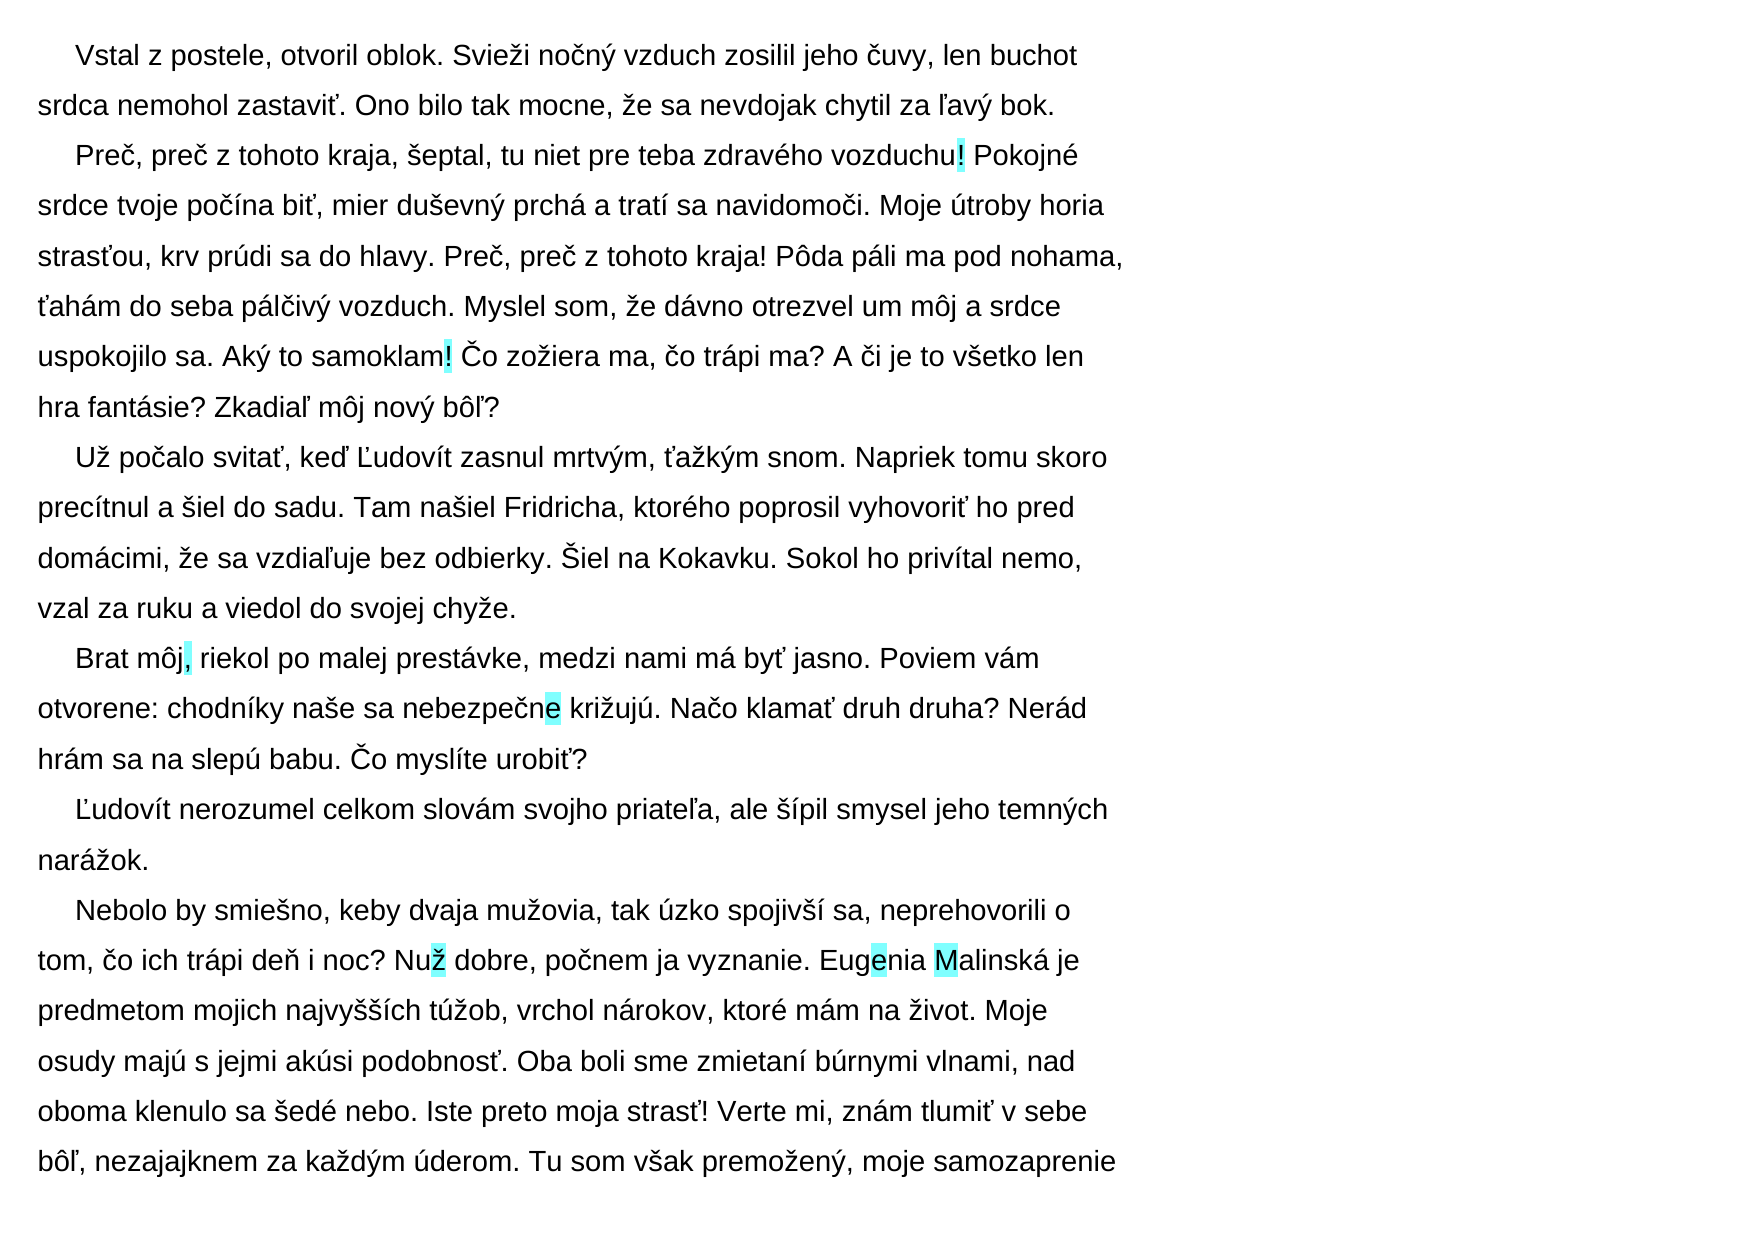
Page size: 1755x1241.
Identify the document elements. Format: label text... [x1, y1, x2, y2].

text Vstal z postele, otvoril oblok. Svieži nočný vzduch zosilil jeho čuvy, len buchot srdca ne­mohol zastaviť. Ono bilo tak mocne, že sa ne­vdojak chytil za ľavý bok. [37, 37, 1130, 121]
text Brat môj, riekol po malej prestávke, medzi nami má byť jasno. Poviem vám otvorene: chod­níky naše sa nebezpečne križujú. Načo klamať druh druha? Nerád hrám sa na slepú babu. Čo myslíte urobiť? [37, 641, 1130, 775]
text Nebolo by smiešno, keby dvaja mužovia, tak úzko spojivší sa, neprehovorili o tom, čo ich trápi deň i noc? Nuž dobre, počnem ja vy­znanie. Eugenia Malinská je predmetom mojich najvyšších túžob, vrchol nárokov, ktoré mám na život. Moje osudy majú s jejmi akúsi po­dobnosť. Oba boli sme zmietaní búrnymi vlnami, nad oboma klenulo sa šedé nebo. Iste preto moja strasť! Verte mi, znám tlumiť v sebe bôľ, nezajajknem za každým úderom. Tu som však premožený, moje samozaprenie [37, 893, 1130, 1178]
text Ľudovít nerozumel celkom slovám svojho priateľa, ale šípil smysel jeho temných narážok. [37, 792, 1130, 876]
text Preč, preč z tohoto kraja, šeptal, tu niet pre teba zdravého vozduchu! Pokojné srdce tvoje počína biť, mier duševný prchá a tratí sa navidomoči. Moje útroby horia strasťou, krv prúdi sa do hlavy. Preč, preč z tohoto kraja! Pôda páli ma pod nohama, ťahám do seba pál­čivý vozduch. Myslel som, že dávno otrezvel um môj a srdce uspokojilo sa. Aký to samoklam! Čo zožiera ma, čo trápi ma? A či je to všetko len hra fantásie? Zkadiaľ môj nový bôľ? [37, 138, 1130, 423]
text Už počalo svitať, keď Ľudovít zasnul mrtvým, ťažkým snom. Napriek tomu skoro precítnul a šiel do sadu. Tam našiel Fridricha, ktorého poprosil vyhovoriť ho pred domácimi, že sa vzdiaľuje bez odbierky. Šiel na Kokavku. Sokol ho privítal nemo, vzal za ruku a viedol do svojej chyže. [37, 440, 1130, 624]
